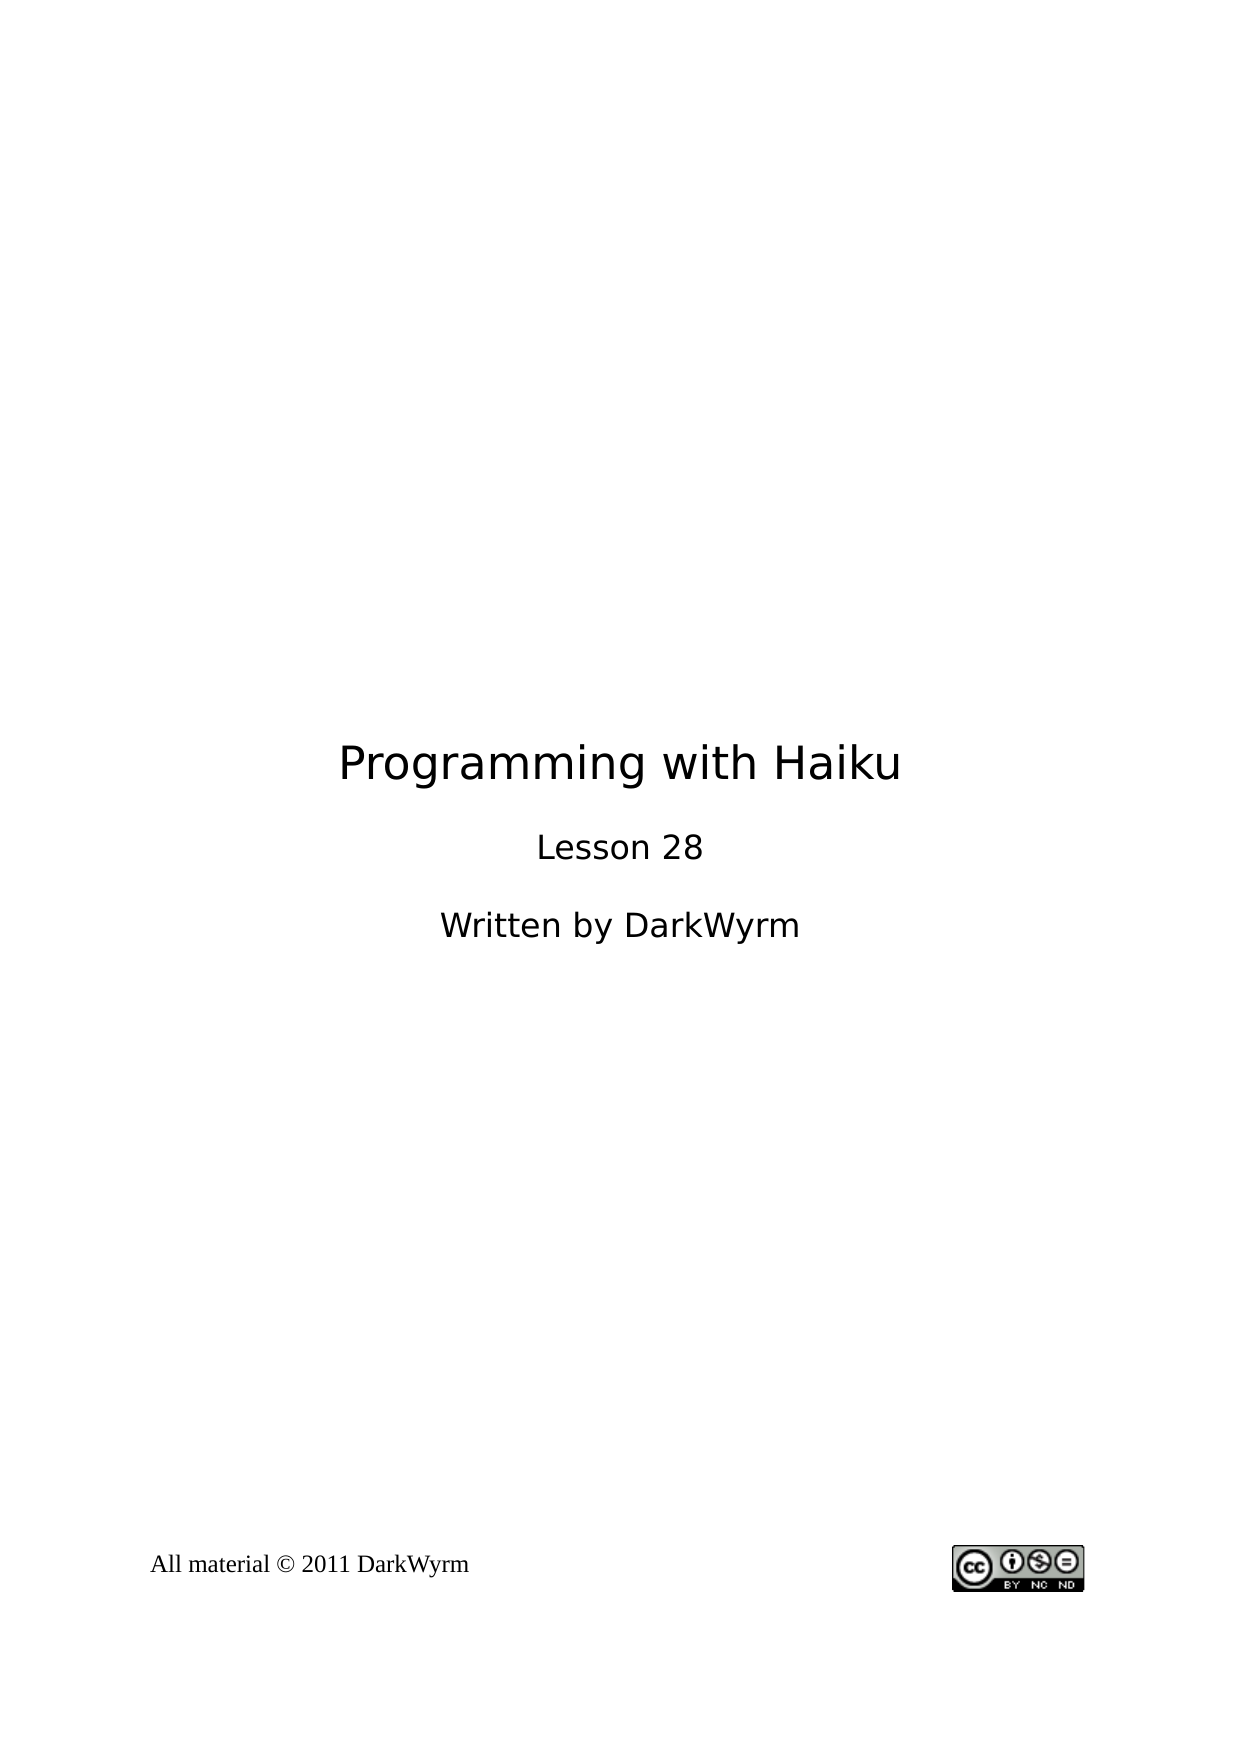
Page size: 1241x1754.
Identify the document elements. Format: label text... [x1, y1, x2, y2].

picture [952, 1545, 1085, 1592]
text Written by DarkWyrm [150, 907, 1090, 945]
text Programming with Haiku [150, 737, 1090, 790]
text All material © 2011 DarkWyrm [150, 1549, 952, 1578]
text Lesson 28 [150, 829, 1090, 868]
